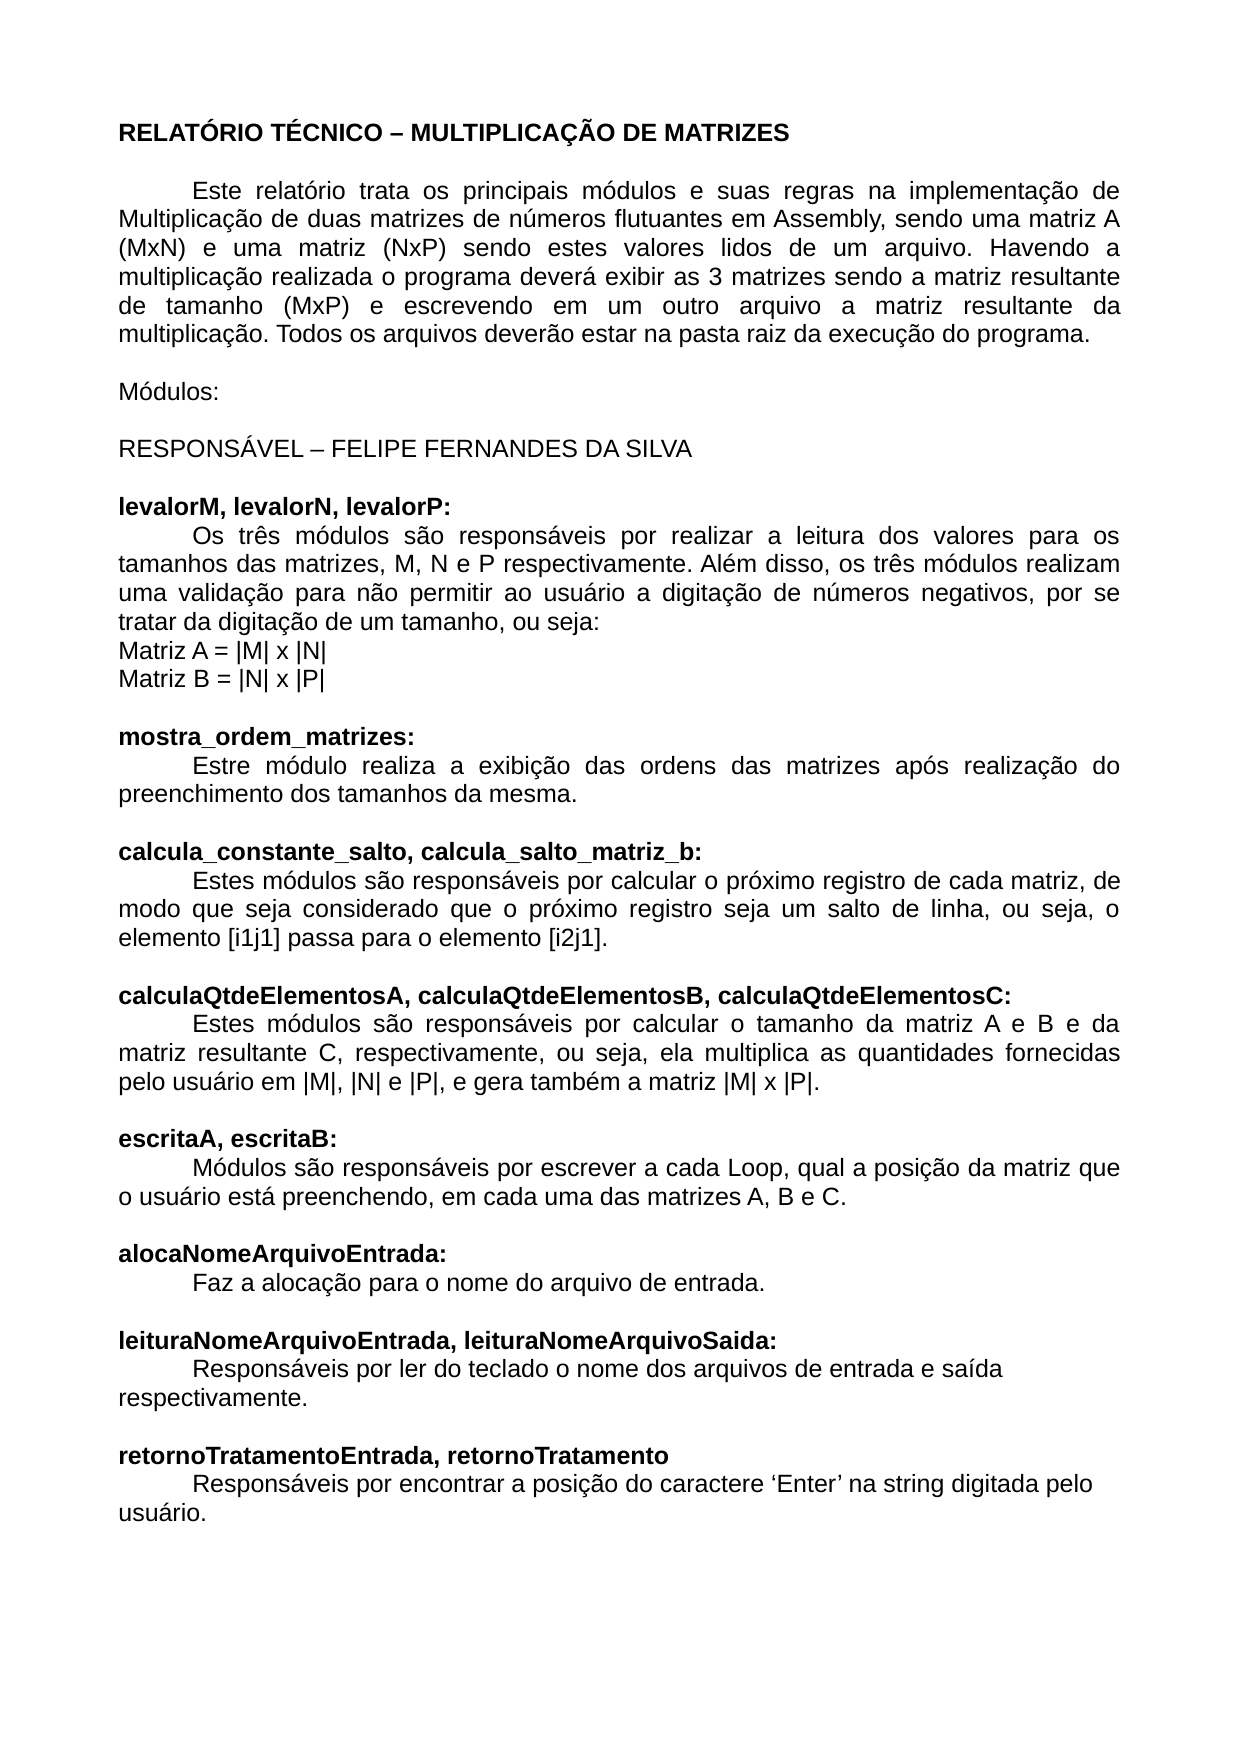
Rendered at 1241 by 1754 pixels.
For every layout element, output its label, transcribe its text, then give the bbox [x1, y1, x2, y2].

text Responsáveis por encontrar a posição do caractere ‘Enter’ na string digitada pelo usuário. [118, 1469, 1122, 1527]
text Este relatório trata os principais módulos e suas regras na implementação de Multiplicação de duas matrizes de números flutuantes em Assembly, sendo uma matriz A (MxN) e uma matriz (NxP) sendo estes valores lidos de um arquivo. Havendo a multiplicação realizada o programa deverá exibir as 3 matrizes sendo a matriz resultante de tamanho (MxP) e escrevendo em um outro arquivo a matriz resultante da multiplicação. Todos os arquivos deverão estar na pasta raiz da execução do programa. [118, 176, 1122, 348]
text Módulos são responsáveis por escrever a cada Loop, qual a posição da matriz que o usuário está preenchendo, em cada uma das matrizes A, B e C. [118, 1153, 1122, 1211]
text alocaNomeArquivoEntrada: [118, 1239, 1122, 1268]
text RELATÓRIO TÉCNICO – MULTIPLICAÇÃO DE MATRIZES [118, 118, 1122, 147]
text Módulos: [118, 377, 1122, 406]
text Estes módulos são responsáveis por calcular o próximo registro de cada matriz, de modo que seja considerado que o próximo registro seja um salto de linha, ou seja, o elemento [i1j1] passa para o elemento [i2j1]. [118, 866, 1122, 952]
text retornoTratamentoEntrada, retornoTratamento [118, 1441, 1122, 1469]
text Estre módulo realiza a exibição das ordens das matrizes após realização do preenchimento dos tamanhos da mesma. [118, 751, 1122, 808]
text Os três módulos são responsáveis por realizar a leitura dos valores para os tamanhos das matrizes, M, N e P respectivamente. Além disso, os três módulos realizam uma validação para não permitir ao usuário a digitação de números negativos, por se tratar da digitação de um tamanho, ou seja: [118, 521, 1122, 636]
text levalorM, levalorN, levalorP: [118, 492, 1122, 521]
text RESPONSÁVEL – FELIPE FERNANDES DA SILVA [118, 434, 1122, 463]
text Estes módulos são responsáveis por calcular o tamanho da matriz A e B e da matriz resultante C, respectivamente, ou seja, ela multiplica as quantidades fornecidas pelo usuário em |M|, |N| e |P|, e gera também a matriz |M| x |P|. [118, 1009, 1122, 1096]
text calcula_constante_salto, calcula_salto_matriz_b: [118, 837, 1122, 866]
text mostra_ordem_matrizes: [118, 722, 1122, 751]
text Responsáveis por ler do teclado o nome dos arquivos de entrada e saída respectivamente. [118, 1354, 1122, 1412]
text Faz a alocação para o nome do arquivo de entrada. [118, 1268, 1122, 1297]
text Matriz A = |M| x |N| [118, 636, 1122, 664]
text leituraNomeArquivoEntrada, leituraNomeArquivoSaida: [118, 1326, 1122, 1354]
text escritaA, escritaB: [118, 1124, 1122, 1153]
text Matriz B = |N| x |P| [118, 664, 1122, 693]
text calculaQtdeElementosA, calculaQtdeElementosB, calculaQtdeElementosC: [118, 981, 1122, 1009]
